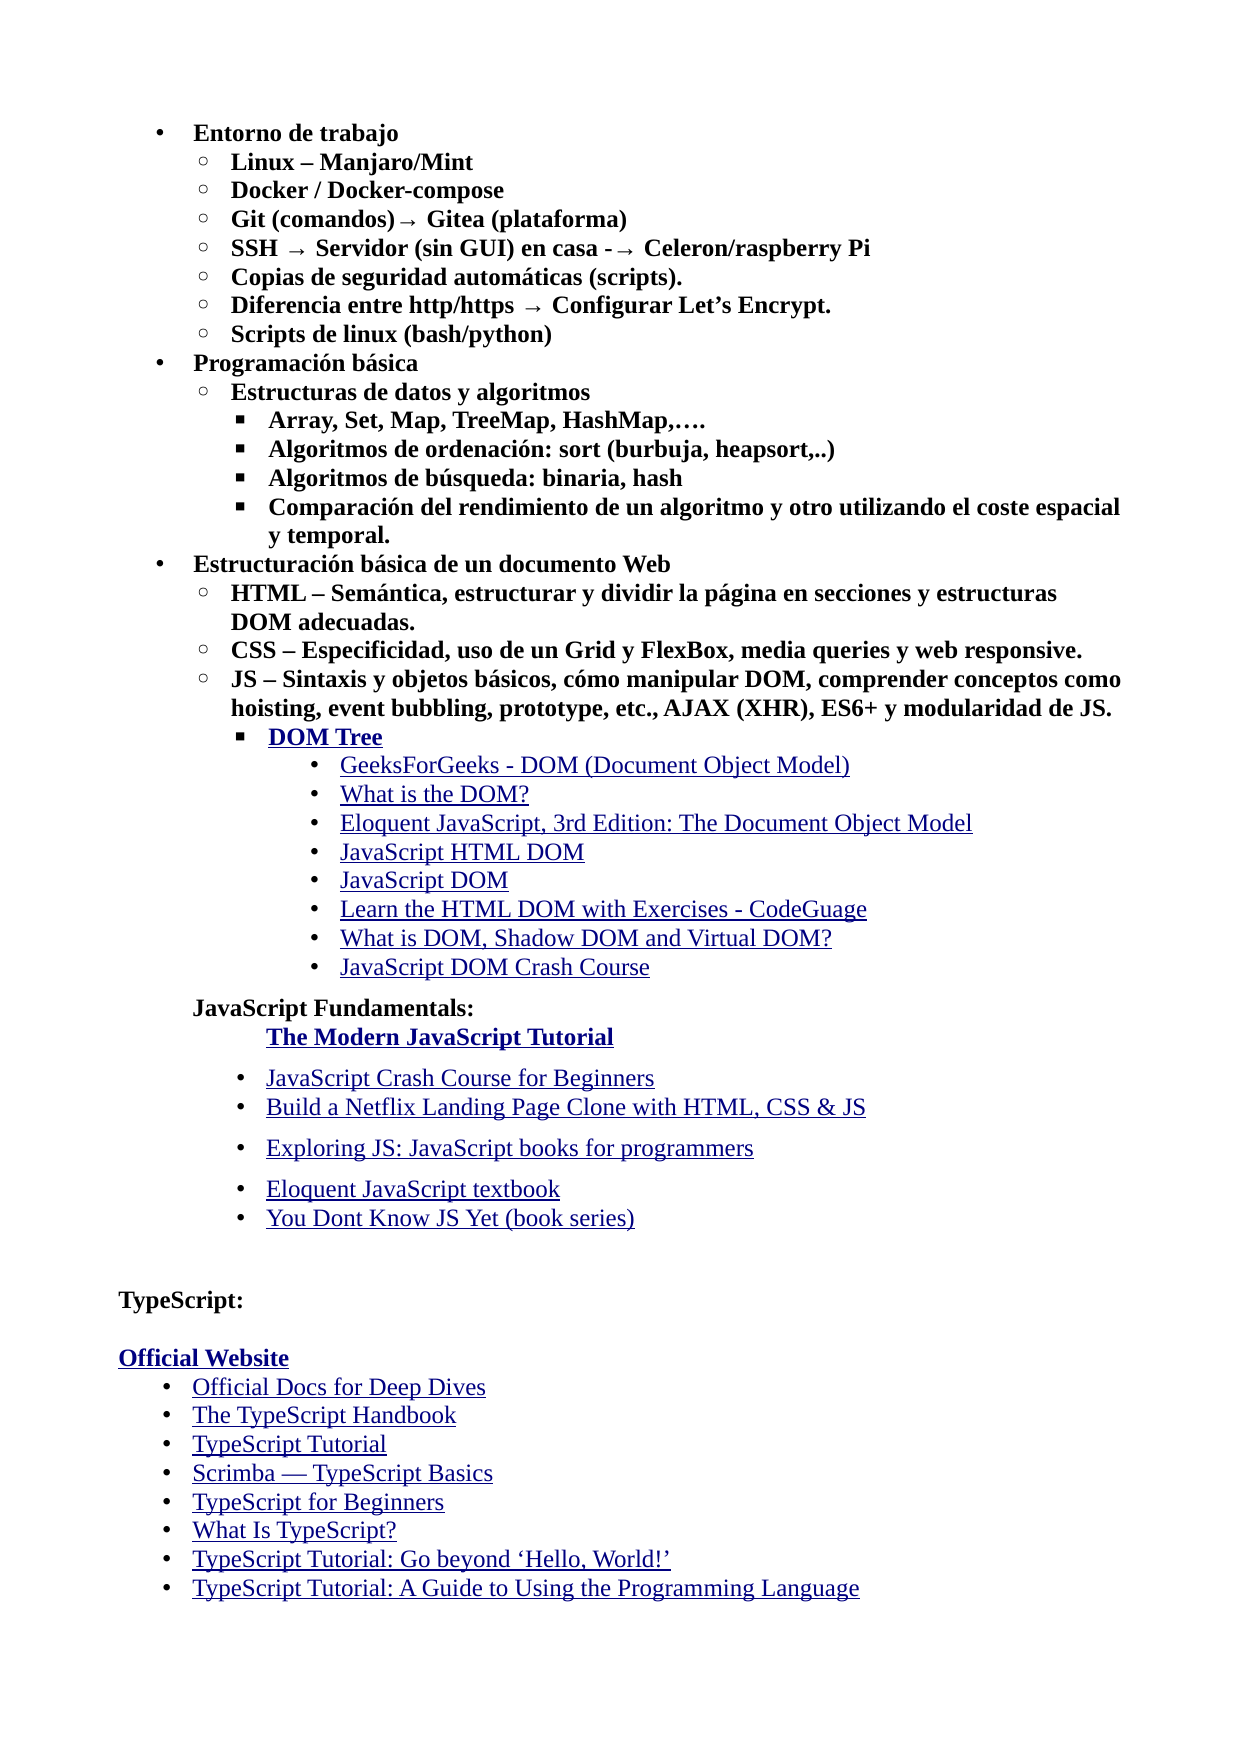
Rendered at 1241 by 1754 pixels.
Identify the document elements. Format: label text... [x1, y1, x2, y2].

list You Dont Know JS Yet (book series) [236, 1203, 1122, 1232]
list TypeScript Tutorial: Go beyond ‘Hello, World!’ [162, 1544, 1122, 1573]
list Learn the HTML DOM with Exercises - CodeGuage [310, 894, 1122, 923]
list JavaScript Crash Course for Beginners [236, 1063, 1122, 1092]
list Scripts de linux (bash/python) [193, 319, 1122, 348]
list Git (comandos)→ Gitea (plataforma) [193, 204, 1122, 233]
list Copias de seguridad automáticas (scripts). [193, 262, 1122, 291]
list TypeScript for Beginners [162, 1487, 1122, 1516]
list DOM Tree [231, 722, 1122, 751]
list What is the DOM? [310, 779, 1122, 808]
list HTML – Semántica, estructurar y dividir la página en secciones y estructuras DOM adecuadas. [193, 578, 1122, 636]
list TypeScript Tutorial: A Guide to Using the Programming Language [162, 1573, 1122, 1602]
list JavaScript HTML DOM [310, 837, 1122, 866]
list Estructuras de datos y algoritmos [193, 377, 1122, 406]
text Official Website [118, 1343, 1122, 1372]
list What Is TypeScript? [162, 1516, 1122, 1544]
list TypeScript Tutorial [162, 1429, 1122, 1458]
list JS – Sintaxis y objetos básicos, cómo manipular DOM, comprender conceptos como hoisting, event bubbling, prototype, etc., AJAX (XHR), ES6+ y modularidad de JS. [193, 664, 1122, 722]
list Diferencia entre http/https → Configurar Let’s Encrypt. [193, 291, 1122, 319]
list Build a Netflix Landing Page Clone with HTML, CSS & JS [236, 1092, 1122, 1121]
list Eloquent JavaScript, 3rd Edition: The Document Object Model [310, 808, 1122, 837]
list SSH → Servidor (sin GUI) en casa -→ Celeron/raspberry Pi [193, 233, 1122, 262]
list Scrimba — TypeScript Basics [162, 1458, 1122, 1487]
list Algoritmos de ordenación: sort (burbuja, heapsort,..) [231, 434, 1122, 463]
text JavaScript Fundamentals: [118, 993, 1122, 1022]
list Eloquent JavaScript textbook [236, 1174, 1122, 1203]
list Algoritmos de búsqueda: binaria, hash [231, 463, 1122, 492]
list Linux – Manjaro/Mint [193, 147, 1122, 176]
list GeeksForGeeks - DOM (Document Object Model) [310, 751, 1122, 779]
list Array, Set, Map, TreeMap, HashMap,…. [231, 406, 1122, 434]
list JavaScript DOM [310, 866, 1122, 894]
list Exploring JS: JavaScript books for programmers [236, 1133, 1122, 1162]
list Programación básica [156, 348, 1122, 377]
list Comparación del rendimiento de un algoritmo y otro utilizando el coste espacial y temporal. [231, 492, 1122, 549]
text The Modern JavaScript Tutorial [266, 1022, 1122, 1051]
list Estructuración básica de un documento Web [156, 549, 1122, 578]
list The TypeScript Handbook [162, 1401, 1122, 1429]
list JavaScript DOM Crash Course [310, 952, 1122, 981]
list What is DOM, Shadow DOM and Virtual DOM? [310, 923, 1122, 952]
list CSS – Especificidad, uso de un Grid y FlexBox, media queries y web responsive. [193, 636, 1122, 664]
list Entorno de trabajo [156, 118, 1122, 147]
list Official Docs for Deep Dives [162, 1372, 1122, 1401]
text TypeScript: [118, 1286, 1122, 1314]
list Docker / Docker-compose [193, 176, 1122, 204]
